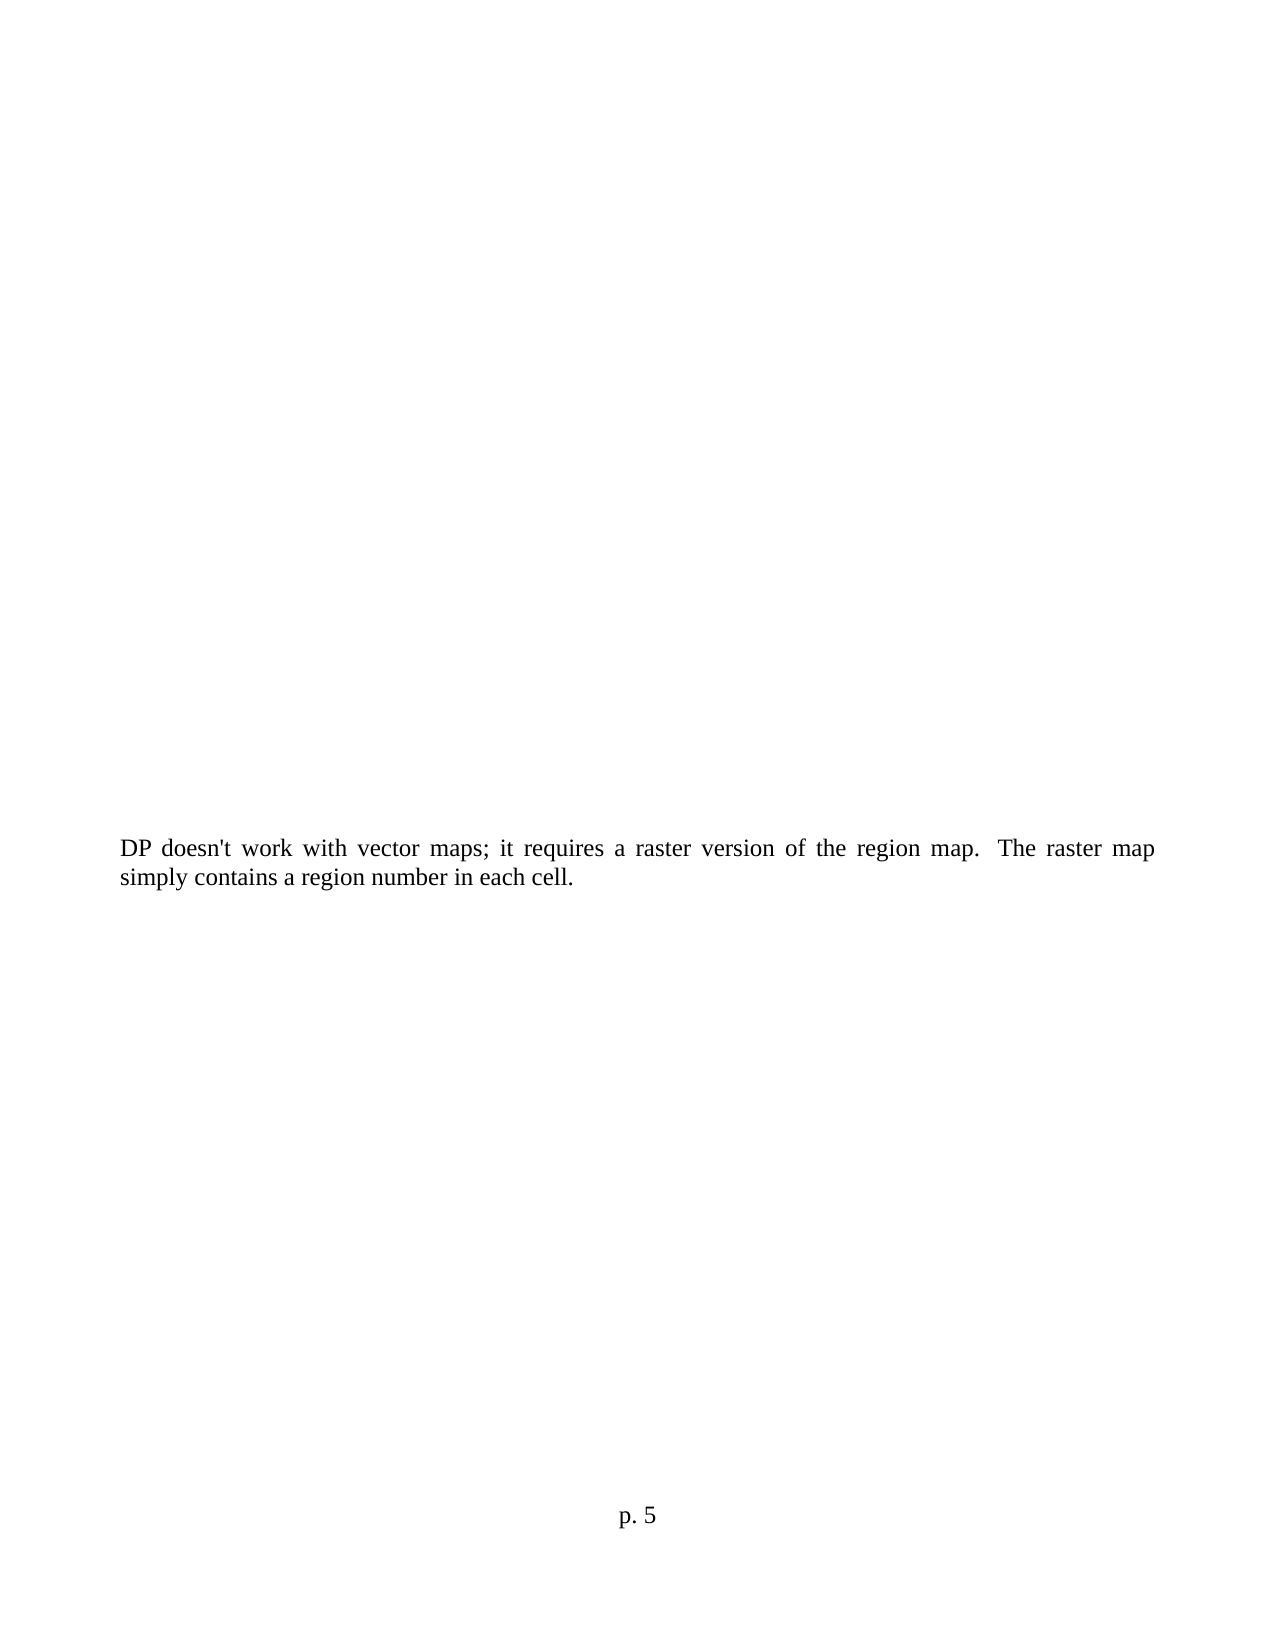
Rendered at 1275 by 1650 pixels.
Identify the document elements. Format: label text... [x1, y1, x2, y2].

text DP doesn't work with vector maps; it requires a raster version of the region map. The raster map simply contains a region number in each cell. [120, 833, 1155, 891]
